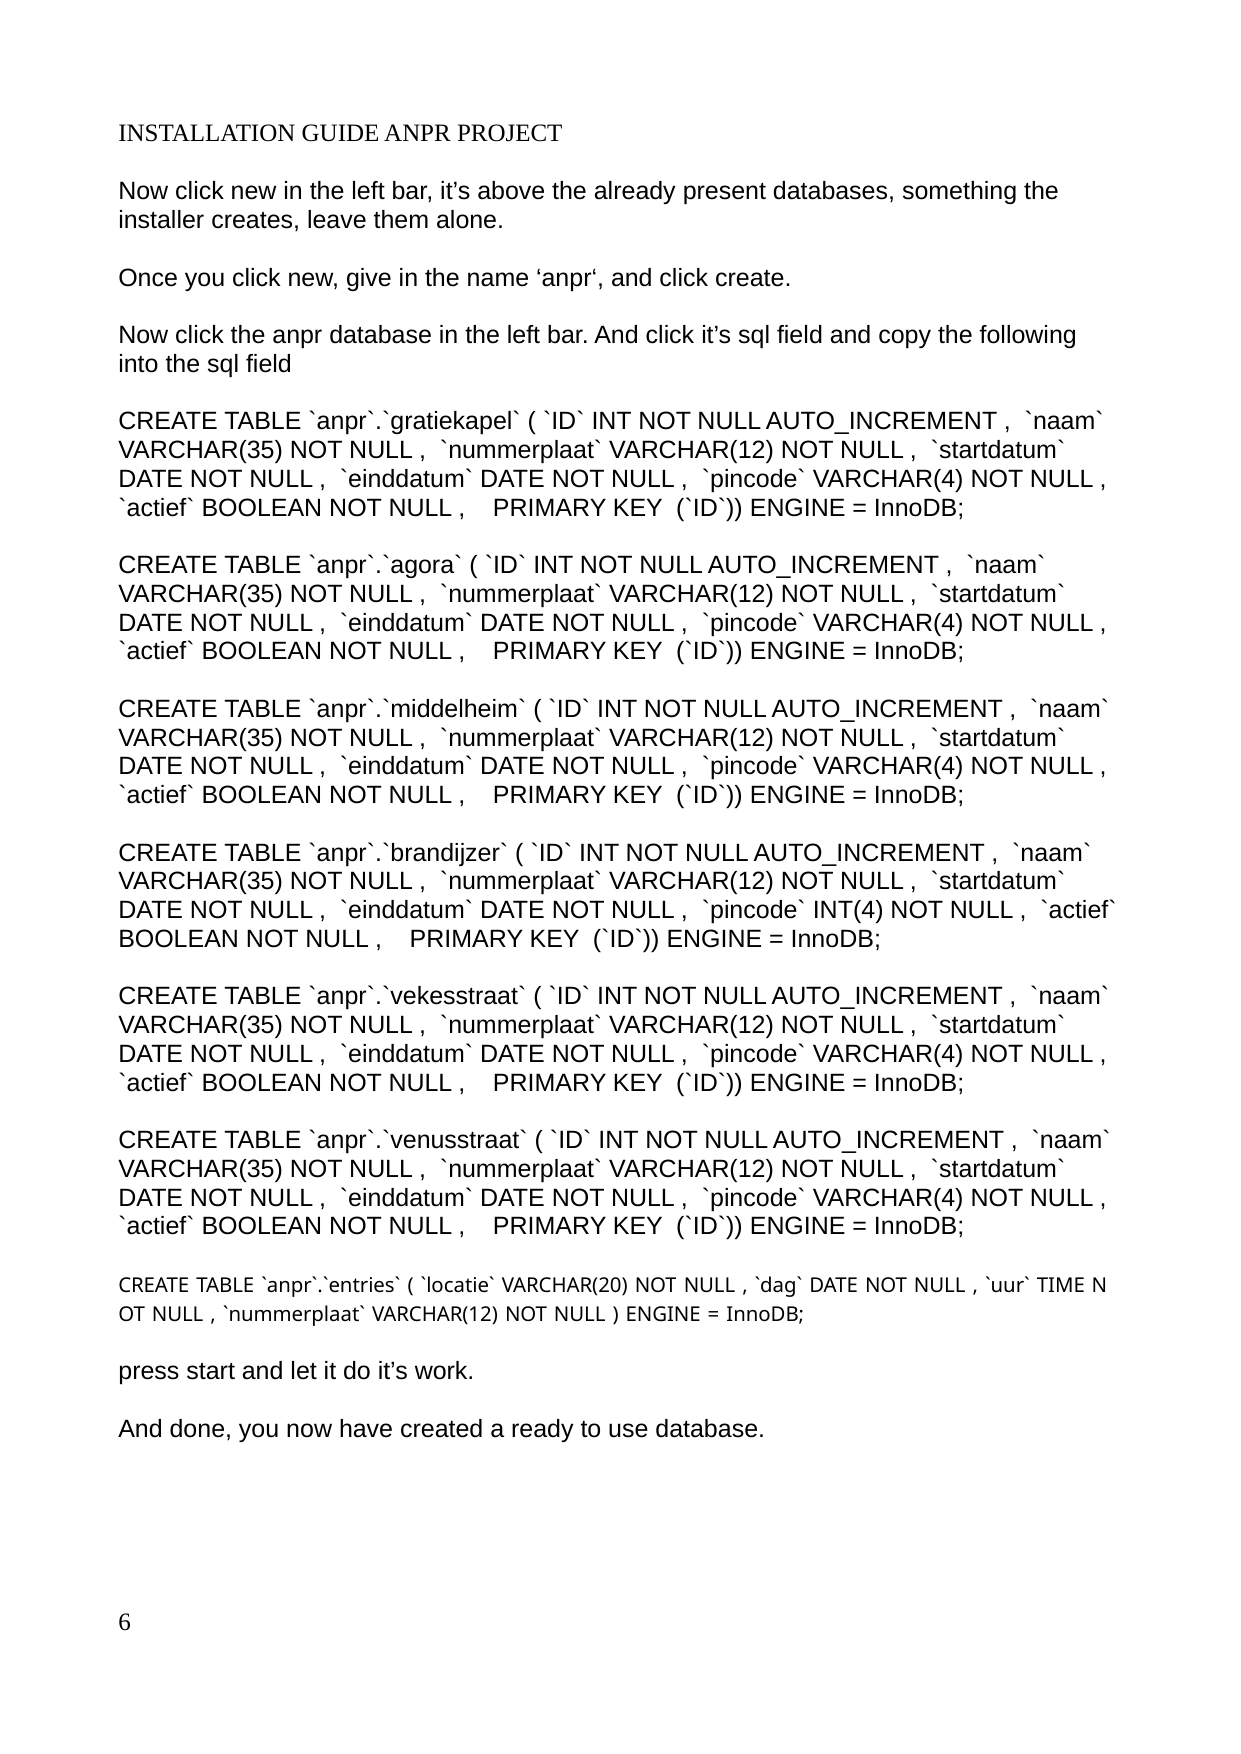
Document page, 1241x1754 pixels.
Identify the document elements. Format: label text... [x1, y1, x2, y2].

text CREATE TABLE `anpr`.`venusstraat` ( `ID` INT NOT NULL AUTO_INCREMENT , `naam` VARCHAR(35) NOT NULL , `nummerplaat` VARCHAR(12) NOT NULL , `startdatum` DATE NOT NULL , `einddatum` DATE NOT NULL , `pincode` VARCHAR(4) NOT NULL , `actief` BOOLEAN NOT NULL , PRIMARY KEY (`ID`)) ENGINE = InnoDB; [118, 1125, 1122, 1240]
text CREATE TABLE `anpr`.`brandijzer` ( `ID` INT NOT NULL AUTO_INCREMENT , `naam` VARCHAR(35) NOT NULL , `nummerplaat` VARCHAR(12) NOT NULL , `startdatum` DATE NOT NULL , `einddatum` DATE NOT NULL , `pincode` INT(4) NOT NULL , `actief` BOOLEAN NOT NULL , PRIMARY KEY (`ID`)) ENGINE = InnoDB; [118, 838, 1122, 953]
text CREATE TABLE `anpr`.`agora` ( `ID` INT NOT NULL AUTO_INCREMENT , `naam` VARCHAR(35) NOT NULL , `nummerplaat` VARCHAR(12) NOT NULL , `startdatum` DATE NOT NULL , `einddatum` DATE NOT NULL , `pincode` VARCHAR(4) NOT NULL , `actief` BOOLEAN NOT NULL , PRIMARY KEY (`ID`)) ENGINE = InnoDB; [118, 550, 1122, 665]
text CREATE TABLE `anpr`.`vekesstraat` ( `ID` INT NOT NULL AUTO_INCREMENT , `naam` VARCHAR(35) NOT NULL , `nummerplaat` VARCHAR(12) NOT NULL , `startdatum` DATE NOT NULL , `einddatum` DATE NOT NULL , `pincode` VARCHAR(4) NOT NULL , `actief` BOOLEAN NOT NULL , PRIMARY KEY (`ID`)) ENGINE = InnoDB; [118, 981, 1122, 1096]
text CREATE TABLE `anpr`.`middelheim` ( `ID` INT NOT NULL AUTO_INCREMENT , `naam` VARCHAR(35) NOT NULL , `nummerplaat` VARCHAR(12) NOT NULL , `startdatum` DATE NOT NULL , `einddatum` DATE NOT NULL , `pincode` VARCHAR(4) NOT NULL , `actief` BOOLEAN NOT NULL , PRIMARY KEY (`ID`)) ENGINE = InnoDB; [118, 694, 1122, 809]
text CREATE TABLE `anpr`.`gratiekapel` ( `ID` INT NOT NULL AUTO_INCREMENT , `naam` VARCHAR(35) NOT NULL , `nummerplaat` VARCHAR(12) NOT NULL , `startdatum` DATE NOT NULL , `einddatum` DATE NOT NULL , `pincode` VARCHAR(4) NOT NULL , `actief` BOOLEAN NOT NULL , PRIMARY KEY (`ID`)) ENGINE = InnoDB; [118, 406, 1122, 521]
text Once you click new, give in the name ‘anpr‘, and click create. [118, 263, 1122, 291]
text press start and let it do it’s work. [118, 1356, 1122, 1385]
text Now click the anpr database in the left bar. And click it’s sql field and copy the following into the sql field [118, 320, 1122, 378]
text Now click new in the left bar, it’s above the already present databases, something the installer creates, leave them alone. [118, 176, 1122, 234]
text And done, you now have created a ready to use database. [118, 1414, 1122, 1443]
text CREATE TABLE `anpr`.`entries` ( `locatie` VARCHAR(20) NOT NULL , `dag` DATE NOT NULL , `uur` TIME NOT NULL , `nummerplaat` VARCHAR(12) NOT NULL ) ENGINE = InnoDB; [118, 1269, 1122, 1328]
